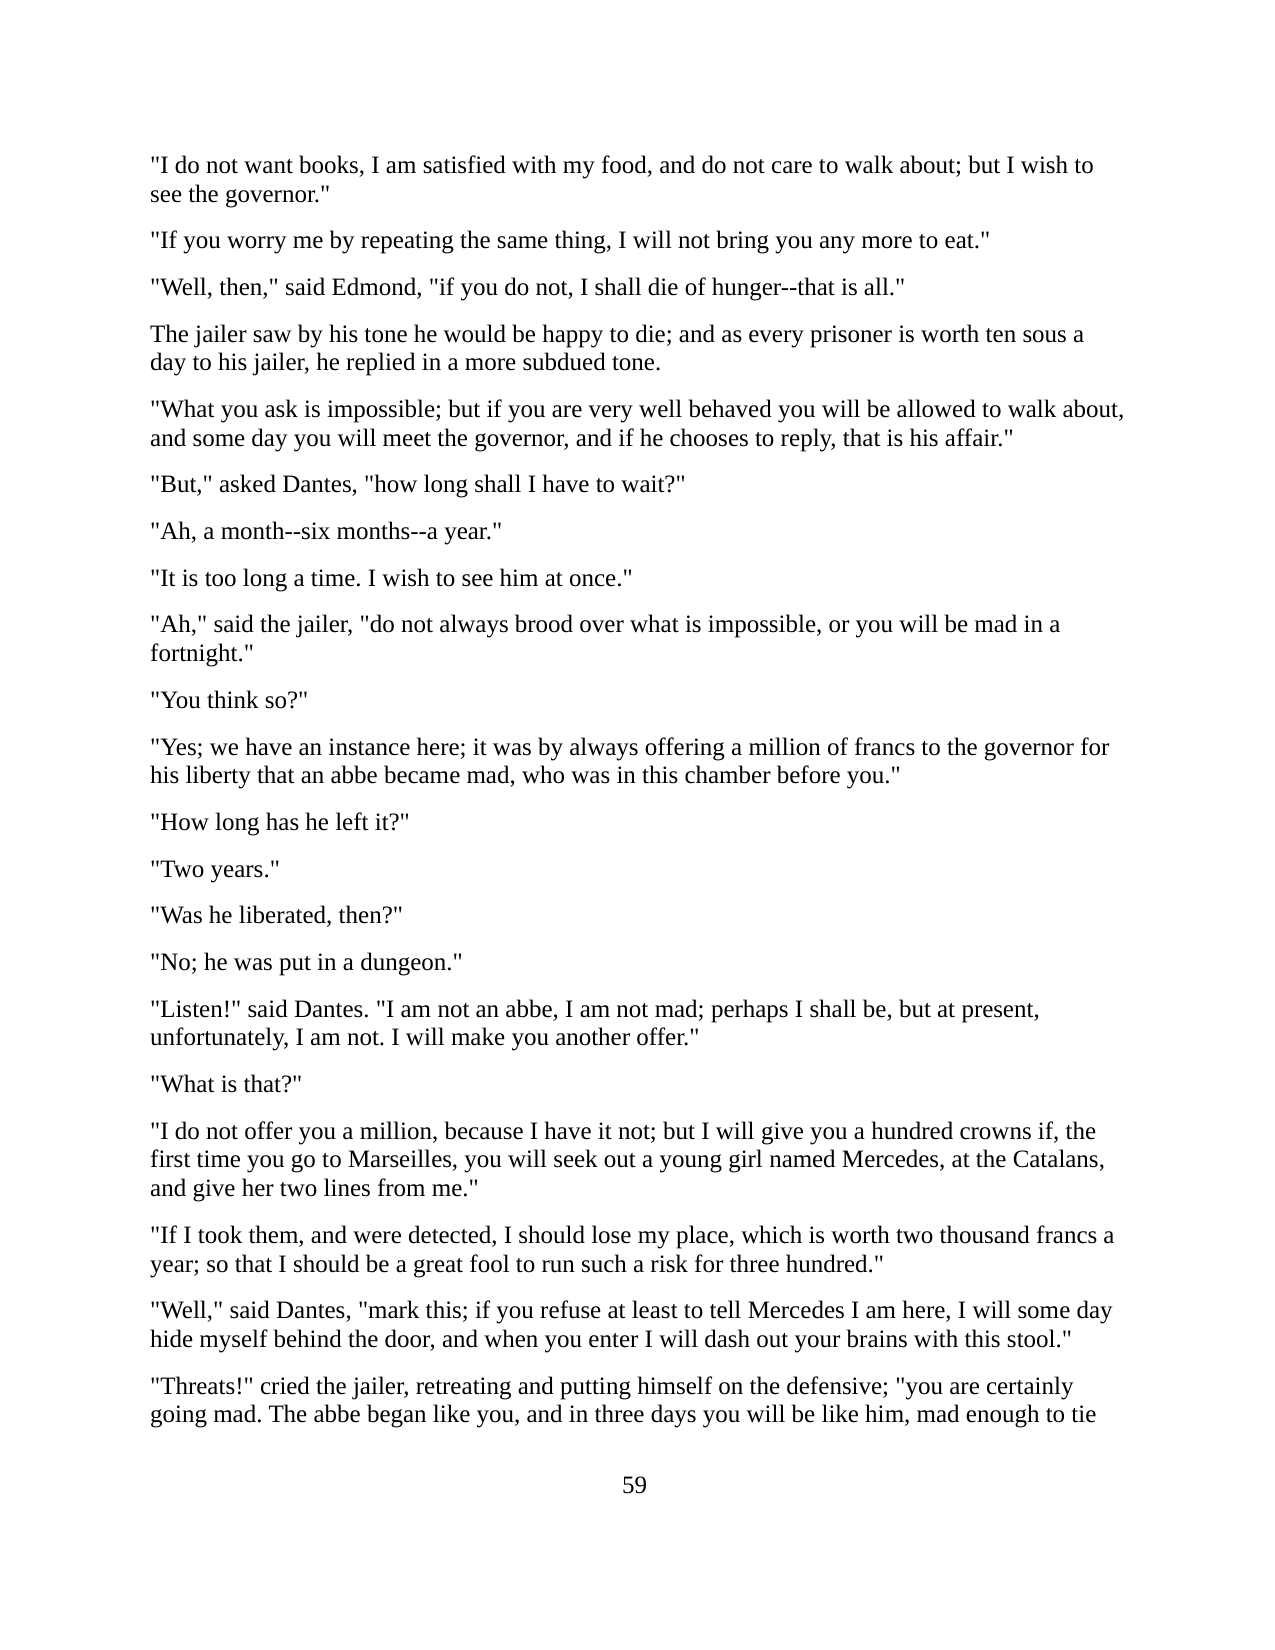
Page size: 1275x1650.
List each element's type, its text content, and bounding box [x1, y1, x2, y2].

text "Yes; we have an instance here; it was by always offering a million of francs to the governor for his liberty that an abbe became mad, who was in this chamber before you." [150, 732, 1125, 789]
text "You think so?" [150, 685, 1125, 714]
text "Ah, a month--six months--a year." [150, 516, 1125, 545]
text "Well, then," said Edmond, "if you do not, I shall die of hunger--that is all." [150, 272, 1125, 301]
text "Was he liberated, then?" [150, 900, 1125, 929]
text "No; he was put in a dungeon." [150, 947, 1125, 976]
text "Well," said Dantes, "mark this; if you refuse at least to tell Mercedes I am here, I will some day hide myself behind the door, and when you enter I will dash out your brains with this stool." [150, 1295, 1125, 1353]
text "But," asked Dantes, "how long shall I have to wait?" [150, 469, 1125, 498]
text "What is that?" [150, 1069, 1125, 1098]
text "Listen!" said Dantes. "I am not an abbe, I am not mad; perhaps I shall be, but at present, unfortunately, I am not. I will make you another offer." [150, 994, 1125, 1051]
text "Two years." [150, 854, 1125, 882]
text "If I took them, and were detected, I should lose my place, which is worth two thousand francs a year; so that I should be a great fool to run such a risk for three hundred." [150, 1220, 1125, 1277]
text "Ah," said the jailer, "do not always brood over what is impossible, or you will be mad in a fortnight." [150, 609, 1125, 667]
text The jailer saw by his tone he would be happy to die; and as every prisoner is worth ten sous a day to his jailer, he replied in a more subdued tone. [150, 319, 1125, 376]
text "I do not offer you a million, because I have it not; but I will give you a hundred crowns if, the first time you go to Marseilles, you will seek out a young girl named Mercedes, at the Catalans, and give her two lines from me." [150, 1116, 1125, 1202]
text "It is too long a time. I wish to see him at once." [150, 563, 1125, 592]
text "I do not want books, I am satisfied with my food, and do not care to walk about; but I wish to see the governor." [150, 150, 1125, 207]
text "Threats!" cried the jailer, retreating and putting himself on the defensive; "you are certainly going mad. The abbe began like you, and in three days you will be like him, mad enough to tie [150, 1371, 1125, 1428]
text "How long has he left it?" [150, 807, 1125, 836]
text "What you ask is impossible; but if you are very well behaved you will be allowed to walk about, and some day you will meet the governor, and if he chooses to reply, that is his affair." [150, 394, 1125, 452]
text "If you worry me by repeating the same thing, I will not bring you any more to eat." [150, 225, 1125, 254]
